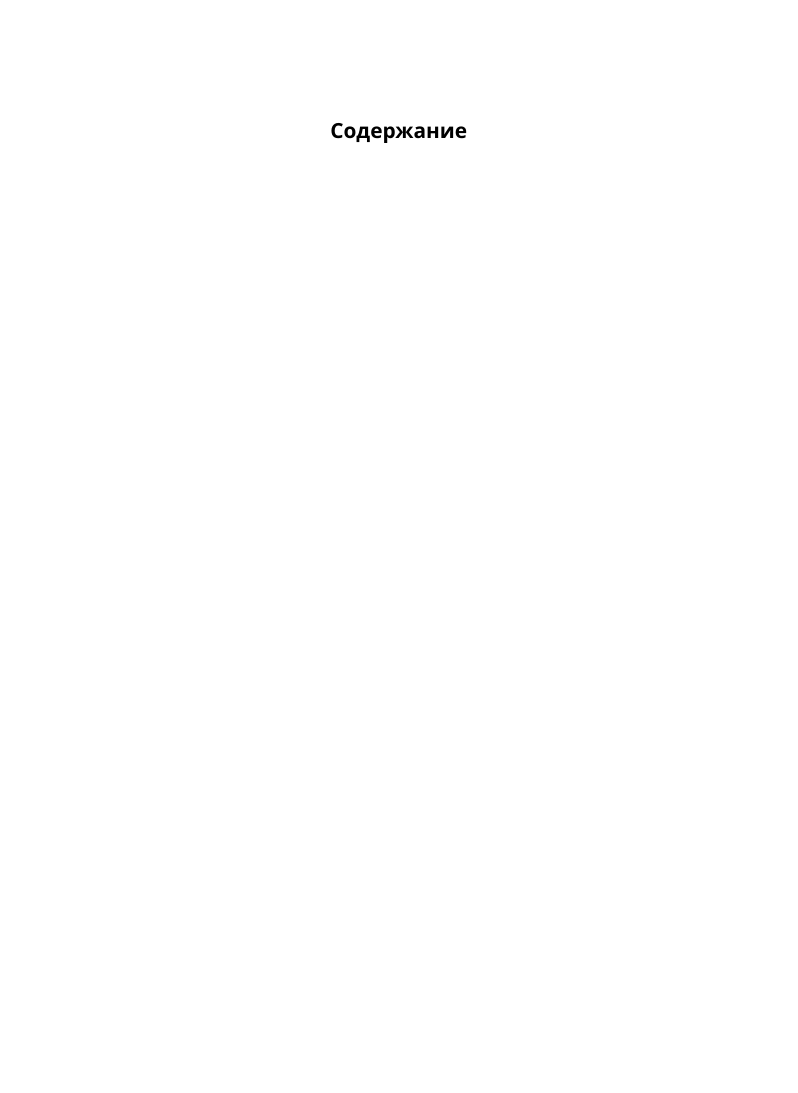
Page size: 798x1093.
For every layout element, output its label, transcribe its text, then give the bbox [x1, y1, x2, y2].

text Содержание [118, 118, 679, 143]
